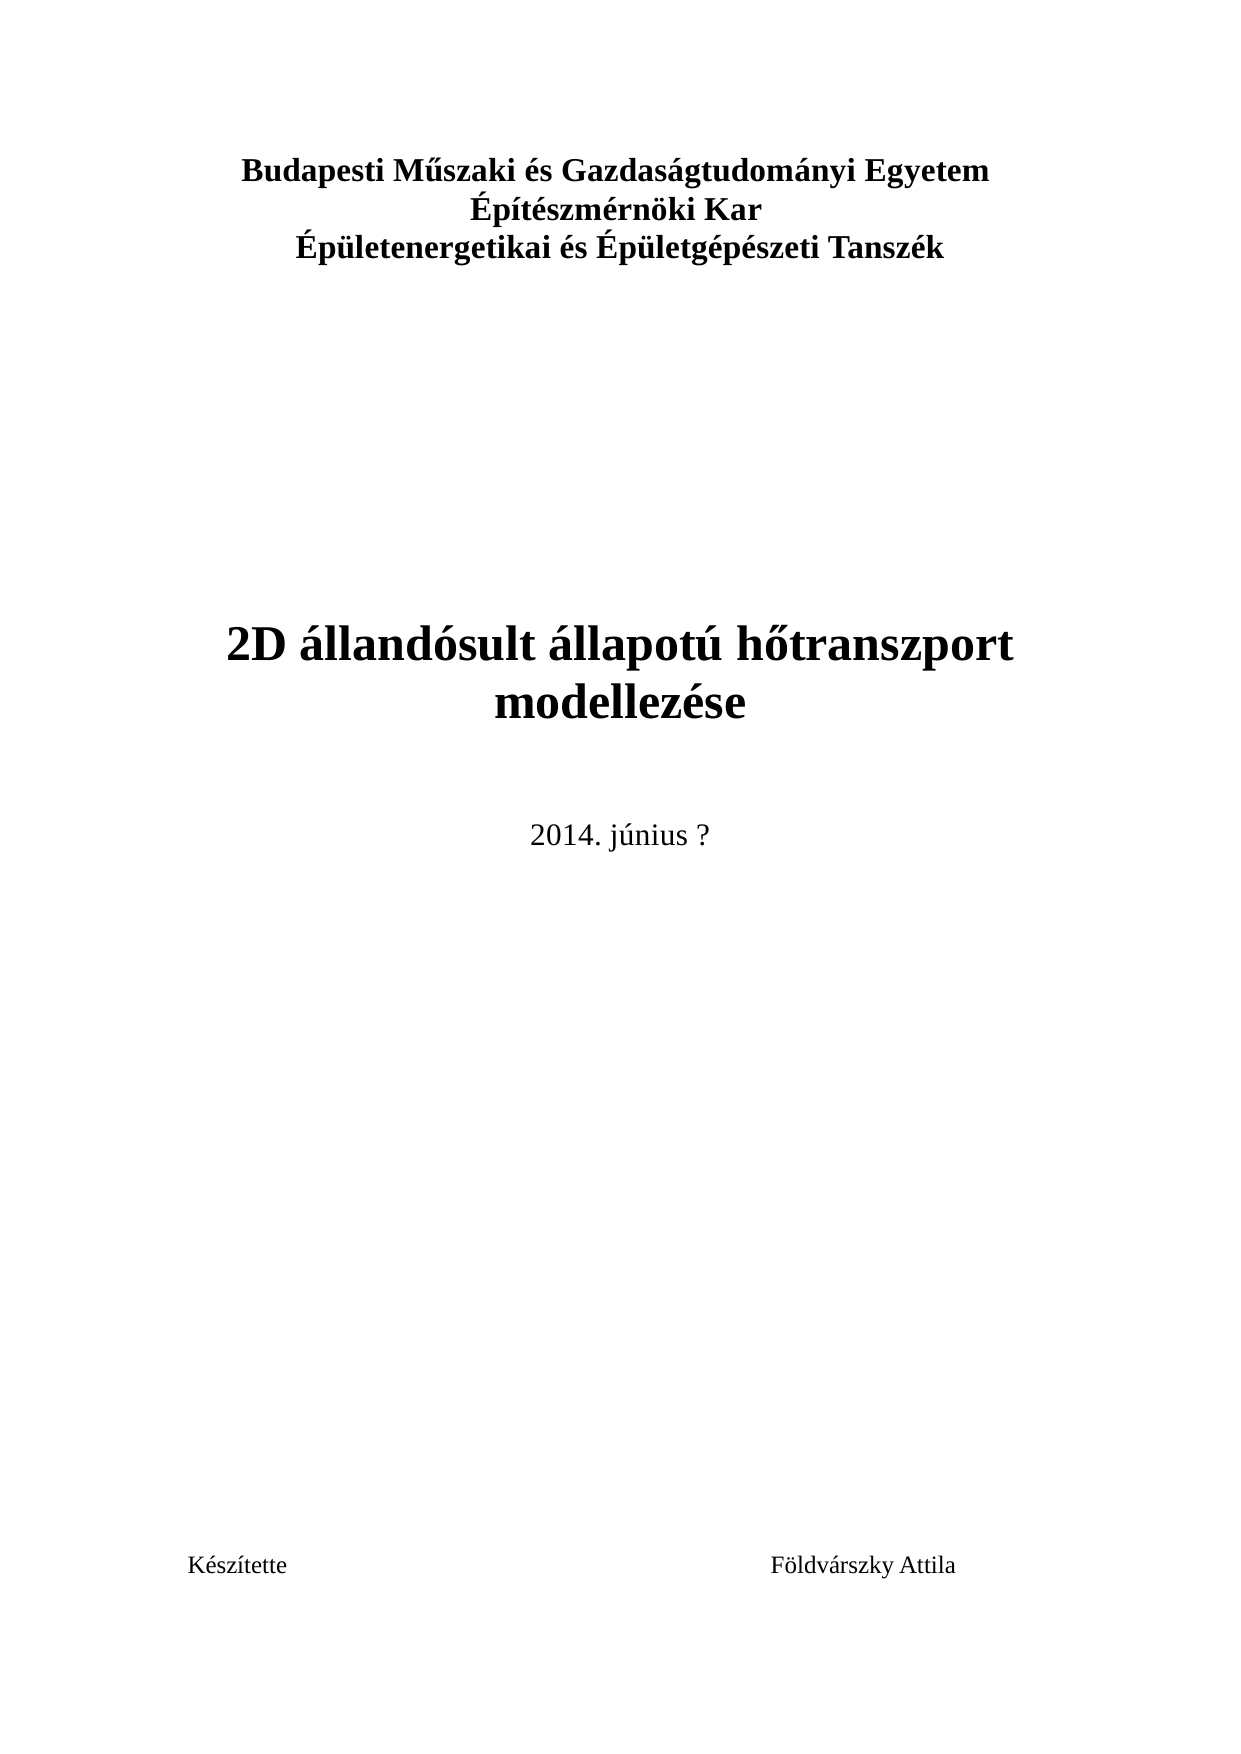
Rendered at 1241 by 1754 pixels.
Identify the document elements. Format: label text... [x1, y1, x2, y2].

text Készítette [187, 1550, 770, 1579]
text Budapesti Műszaki és Gazdaságtudományi Egyetem [187, 150, 1053, 188]
text Földvárszky Attila [770, 1550, 1053, 1579]
text Épületenergetikai és Épületgépészeti Tanszék [187, 227, 1053, 265]
text 2014. június ? [187, 816, 1053, 853]
text 2D állandósult állapotú hőtranszport modellezése [187, 614, 1053, 729]
text Építészmérnöki Kar [187, 188, 1053, 227]
